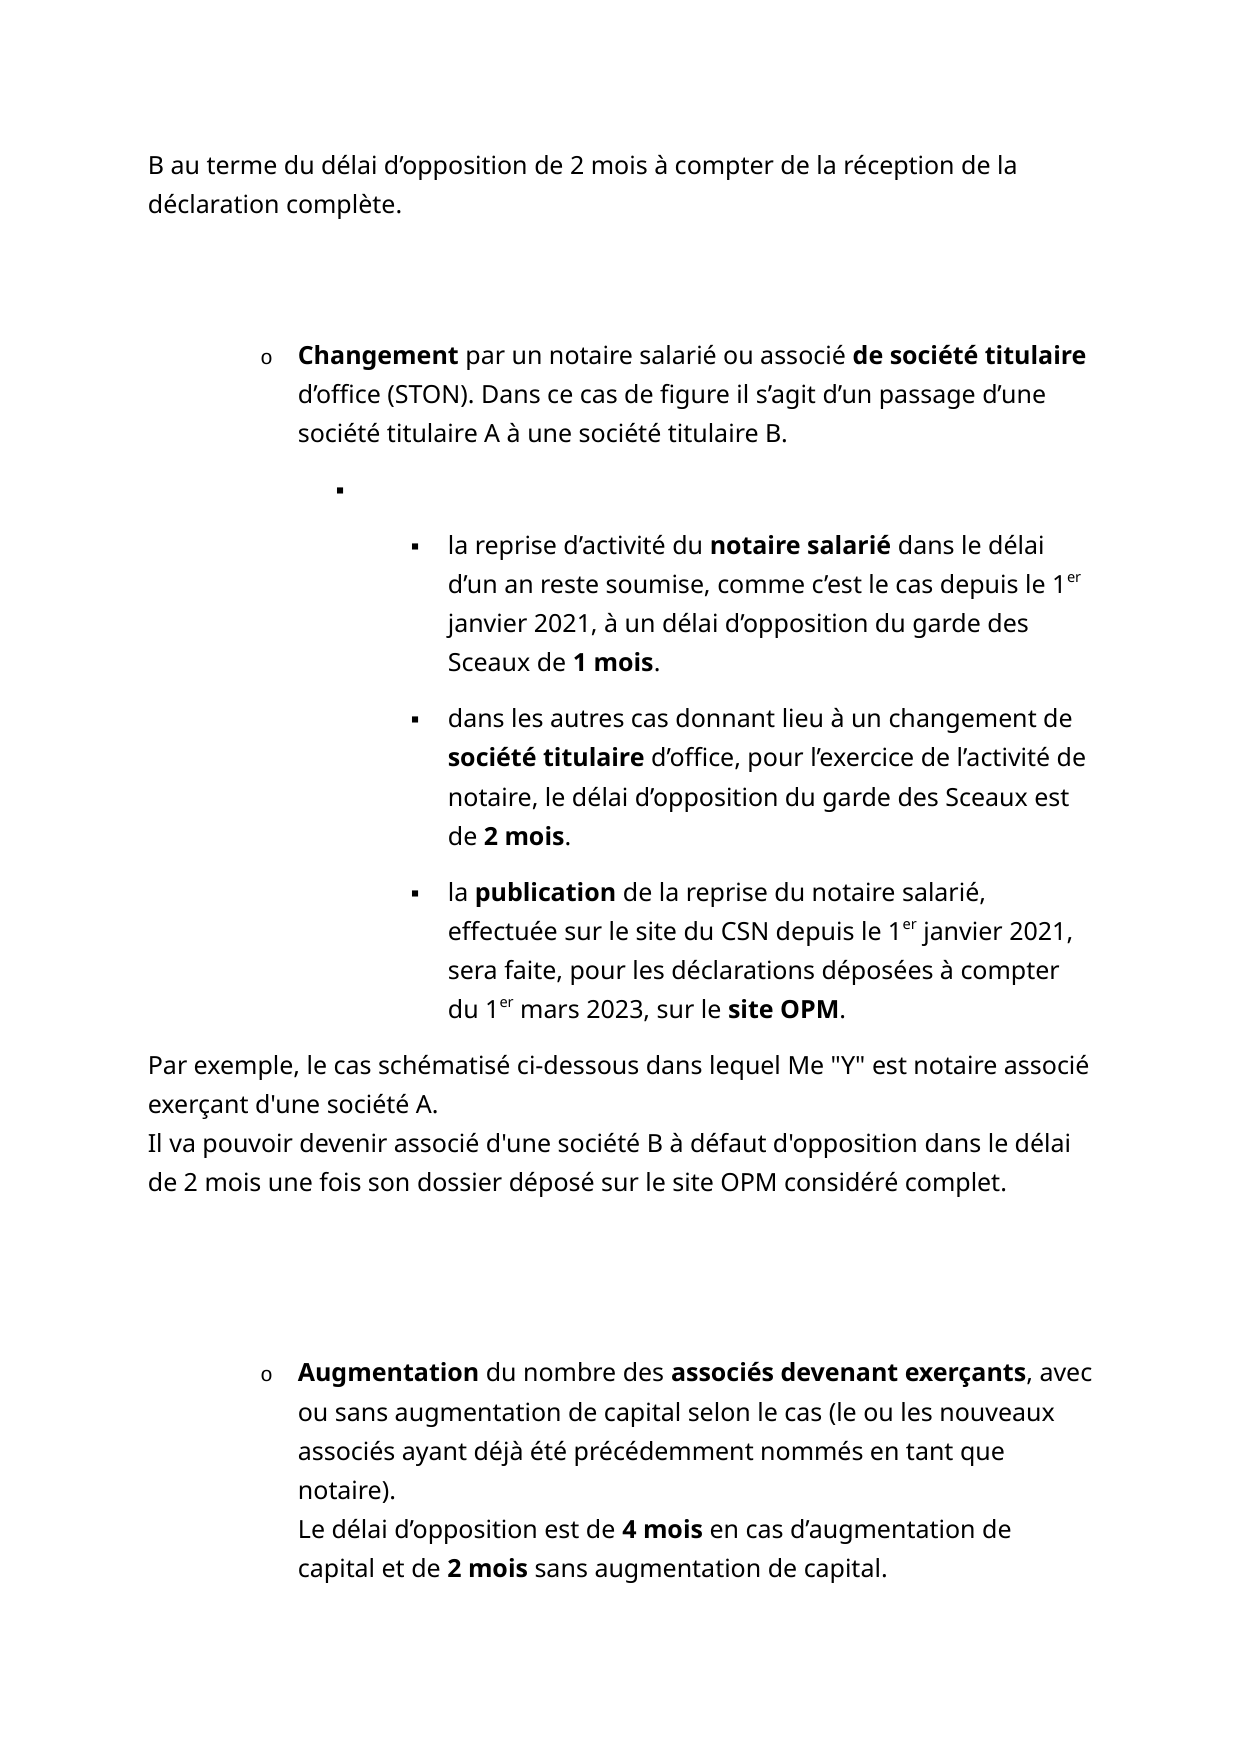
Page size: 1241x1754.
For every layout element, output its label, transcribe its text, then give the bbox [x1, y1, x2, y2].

list dans les autres cas donnant lieu à un changement de société titulaire d’office, pour l’exercice de l’activité de notaire, le délai d’opposition du garde des Sceaux est de 2 mois. [410, 701, 1093, 852]
list la reprise d’activité du notaire salarié dans le délai d’un an reste soumise, comme c’est le cas depuis le 1er janvier 2021, à un délai d’opposition du garde des Sceaux de 1 mois. [410, 528, 1093, 679]
text B au terme du délai d’opposition de 2 mois à compter de la réception de la déclaration complète. [148, 148, 1093, 260]
list Changement par un notaire salarié ou associé de société titulaire d’office (STON). Dans ce cas de figure il s’agit d’un passage d’une société titulaire A à une société titulaire B. [260, 338, 1093, 450]
list la publication de la reprise du notaire salarié, effectuée sur le site du CSN depuis le 1er janvier 2021, sera faite, pour les déclarations déposées à compter du 1er mars 2023, sur le site OPM. [410, 874, 1093, 1026]
list Augmentation du nombre des associés devenant exerçants, avec ou sans augmentation de capital selon le cas (le ou les nouveaux associés ayant déjà été précédemment nommés en tant que notaire). Le délai d’opposition est de 4 mois en cas d’augmentation de capital et de 2 mois sans augmentation de capital. [260, 1355, 1093, 1585]
text Par exemple, le cas schématisé ci-dessous dans lequel Me "Y" est notaire associé exerçant d'une société A. Il va pouvoir devenir associé d'une société B à défaut d'opposition dans le délai de 2 mois une fois son dossier déposé sur le site OPM considéré complet. [148, 1048, 1093, 1277]
